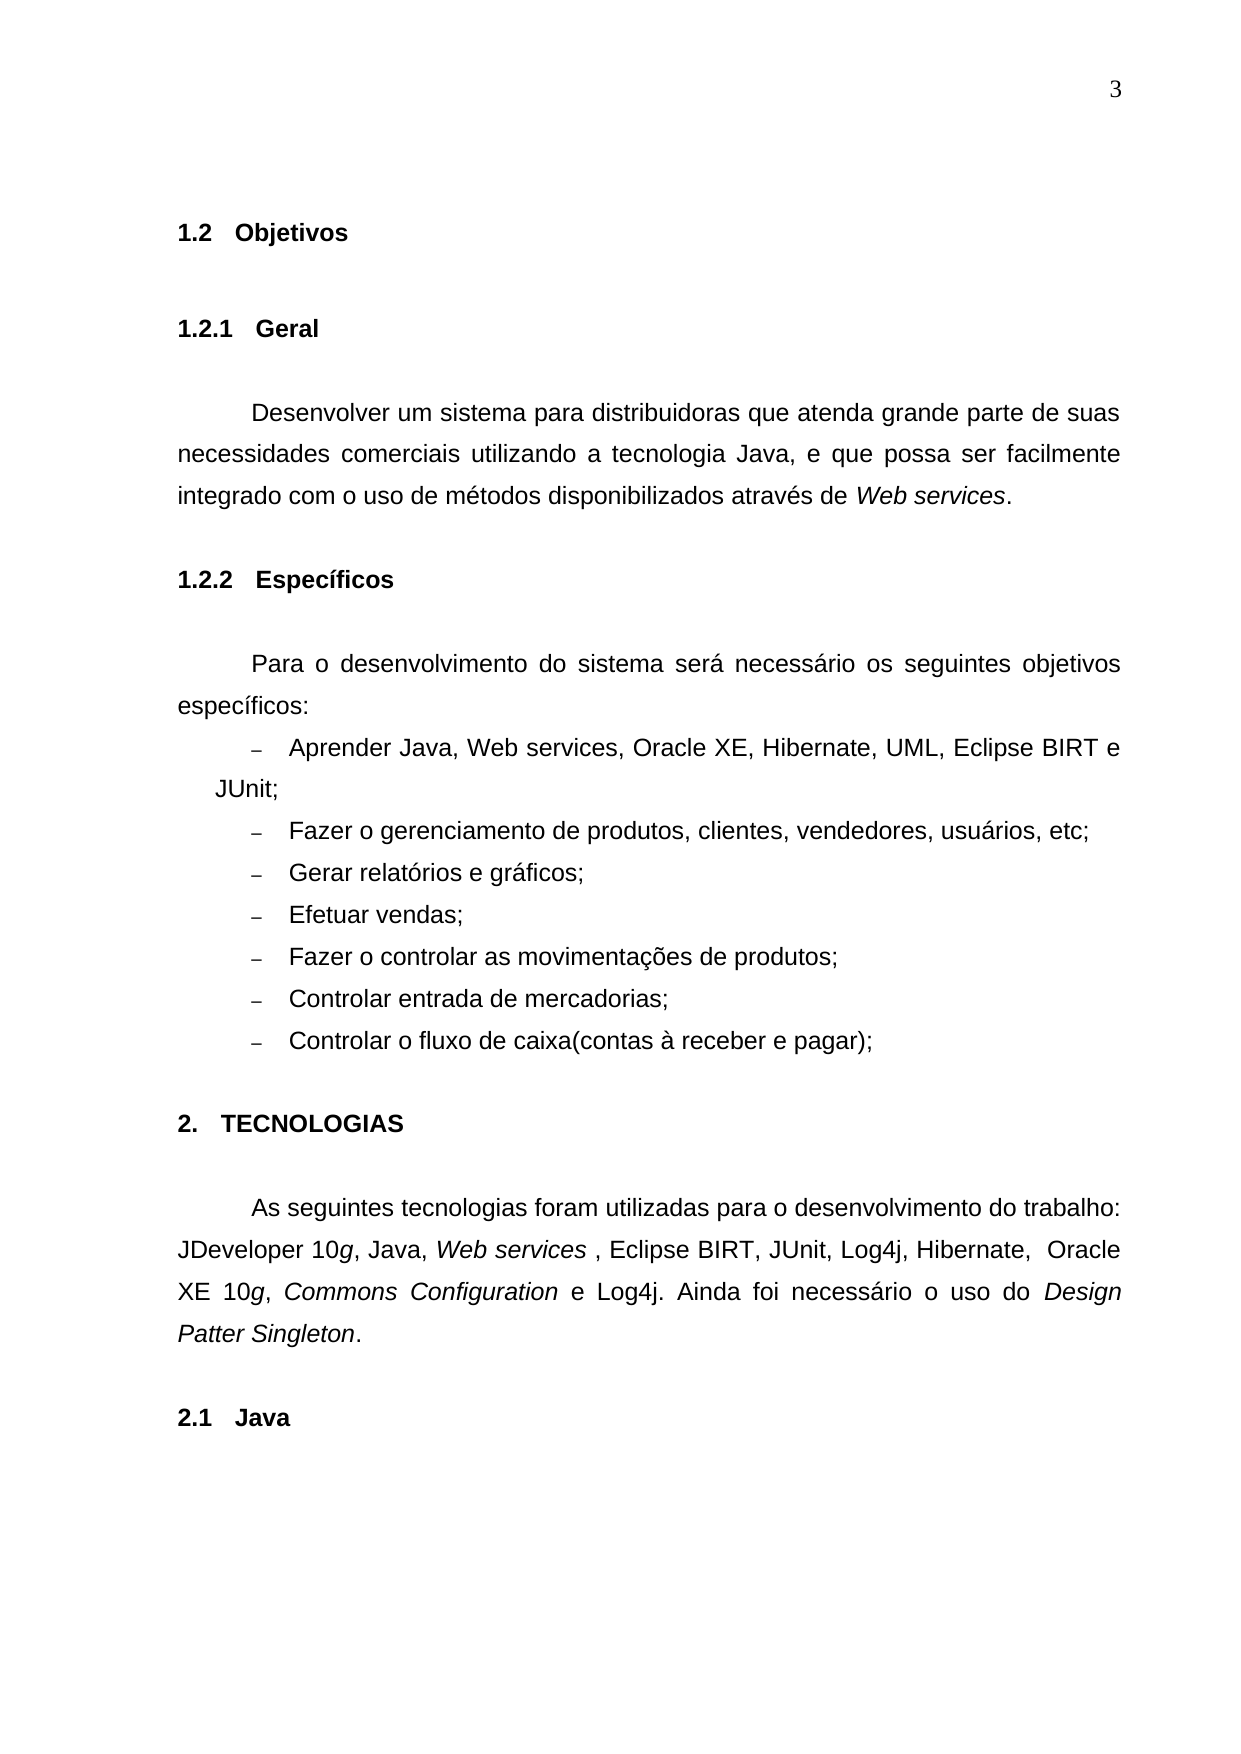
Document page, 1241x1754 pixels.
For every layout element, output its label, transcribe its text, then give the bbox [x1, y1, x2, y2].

list Controlar o fluxo de caixa(contas à receber e pagar); [177, 1027, 1122, 1054]
list Gerar relatórios e gráficos; [177, 859, 1122, 887]
text Desenvolver um sistema para distribuidoras que atenda grande parte de suas necessidades comerciais utilizando a tecnologia Java, e que possa ser facilmente integrado com o uso de métodos disponibilizados através de Web services. [177, 398, 1122, 510]
list Aprender Java, Web services, Oracle XE, Hibernate, UML, Eclipse BIRT e JUnit; [177, 733, 1122, 803]
subtitle Objetivos [177, 219, 1122, 247]
list Controlar entrada de mercadorias; [177, 985, 1122, 1013]
text Para o desenvolvimento do sistema será necessário os seguintes objetivos específicos: [177, 650, 1122, 719]
subtitle TECNOLOGIAS [177, 1110, 1122, 1138]
list Fazer o controlar as movimentações de produtos; [177, 943, 1122, 971]
subtitle Geral [177, 315, 1122, 343]
subtitle Java [177, 1403, 1122, 1431]
subtitle Específicos [177, 566, 1122, 594]
list Efetuar vendas; [177, 901, 1122, 929]
list Fazer o gerenciamento de produtos, clientes, vendedores, usuários, etc; [177, 817, 1122, 845]
text As seguintes tecnologias foram utilizadas para o desenvolvimento do trabalho: JDeveloper 10g, Java, Web services , Eclipse BIRT, JUnit, Log4j, Hibernate, Oracle XE 10g, Commons Configuration e Log4j. Ainda foi necessário o uso do Design Patter Singleton. [177, 1194, 1122, 1348]
